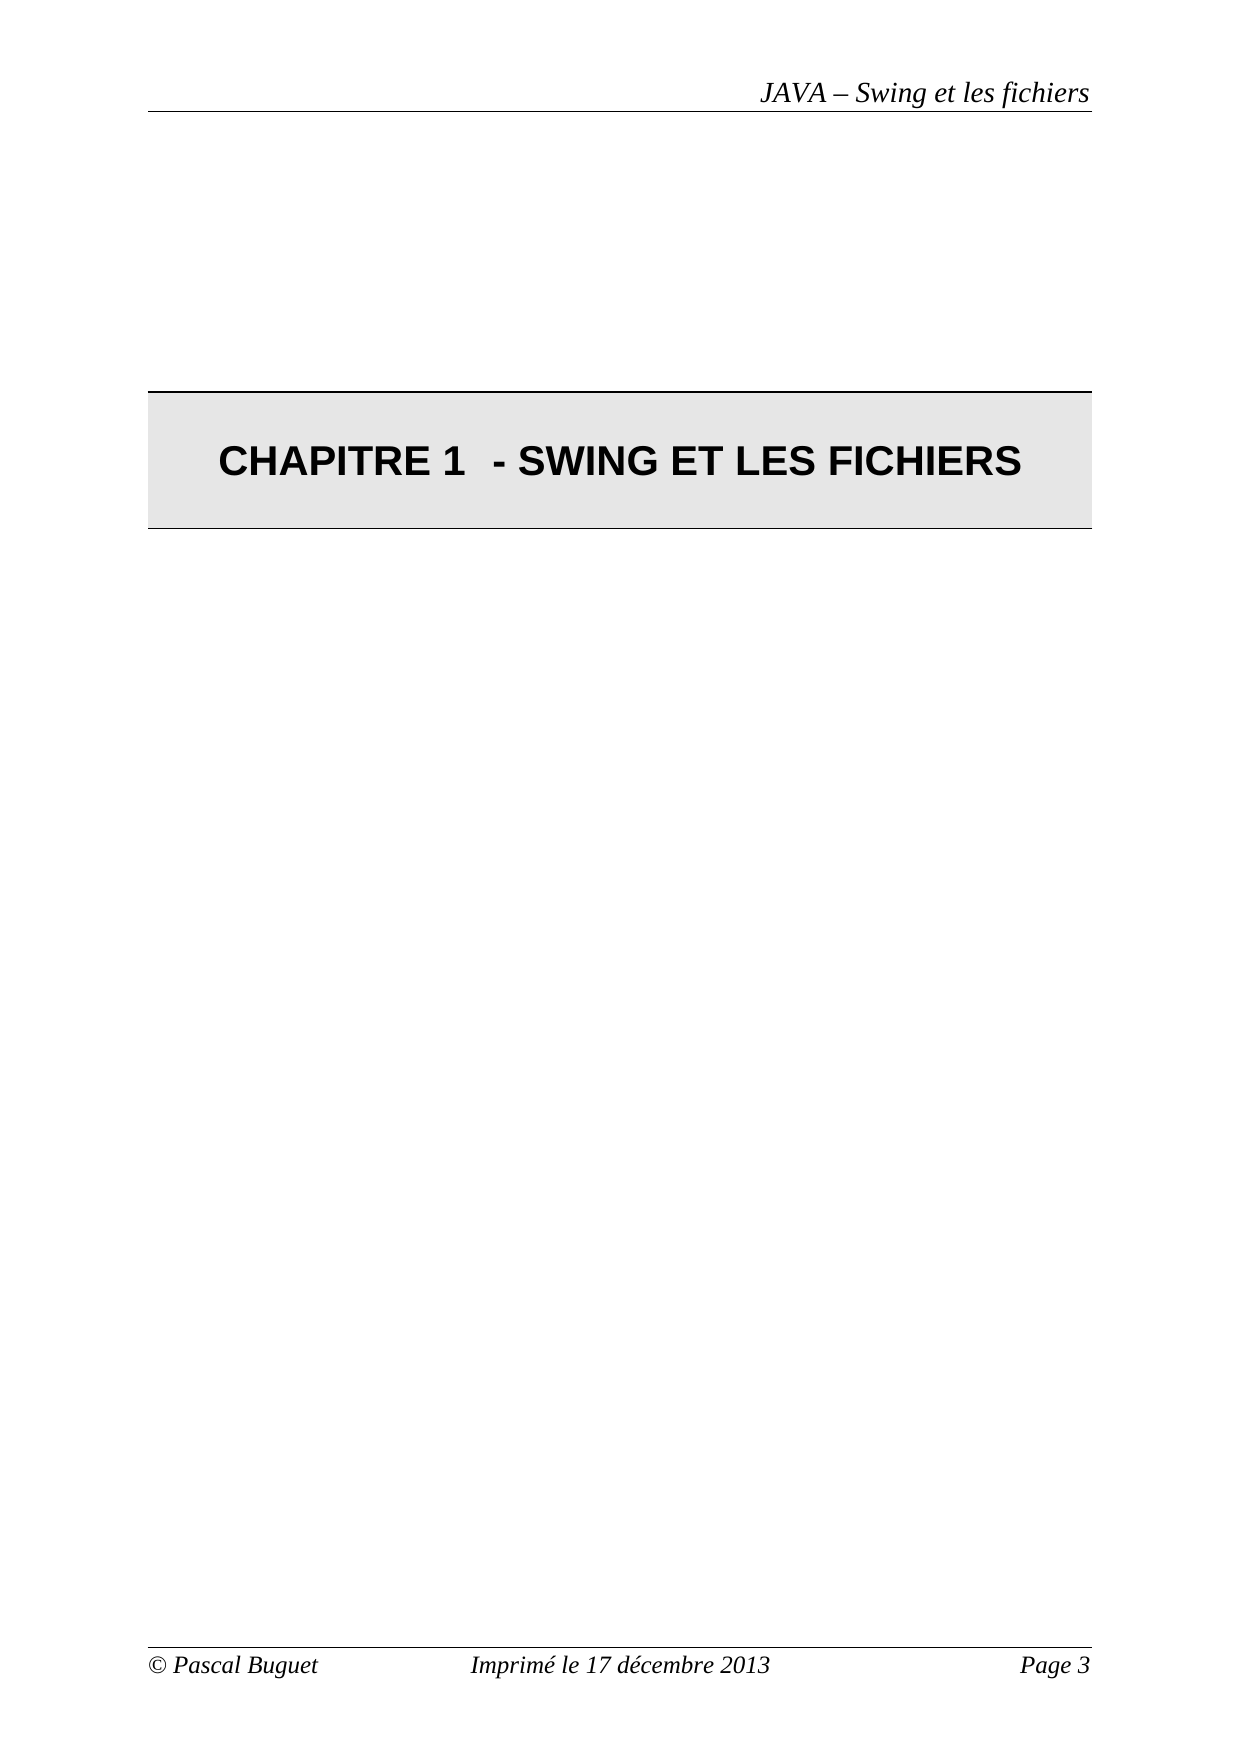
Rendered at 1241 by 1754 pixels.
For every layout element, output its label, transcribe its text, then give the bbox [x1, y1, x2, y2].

subtitle - SWING ET LES FICHIERS [148, 393, 1092, 528]
